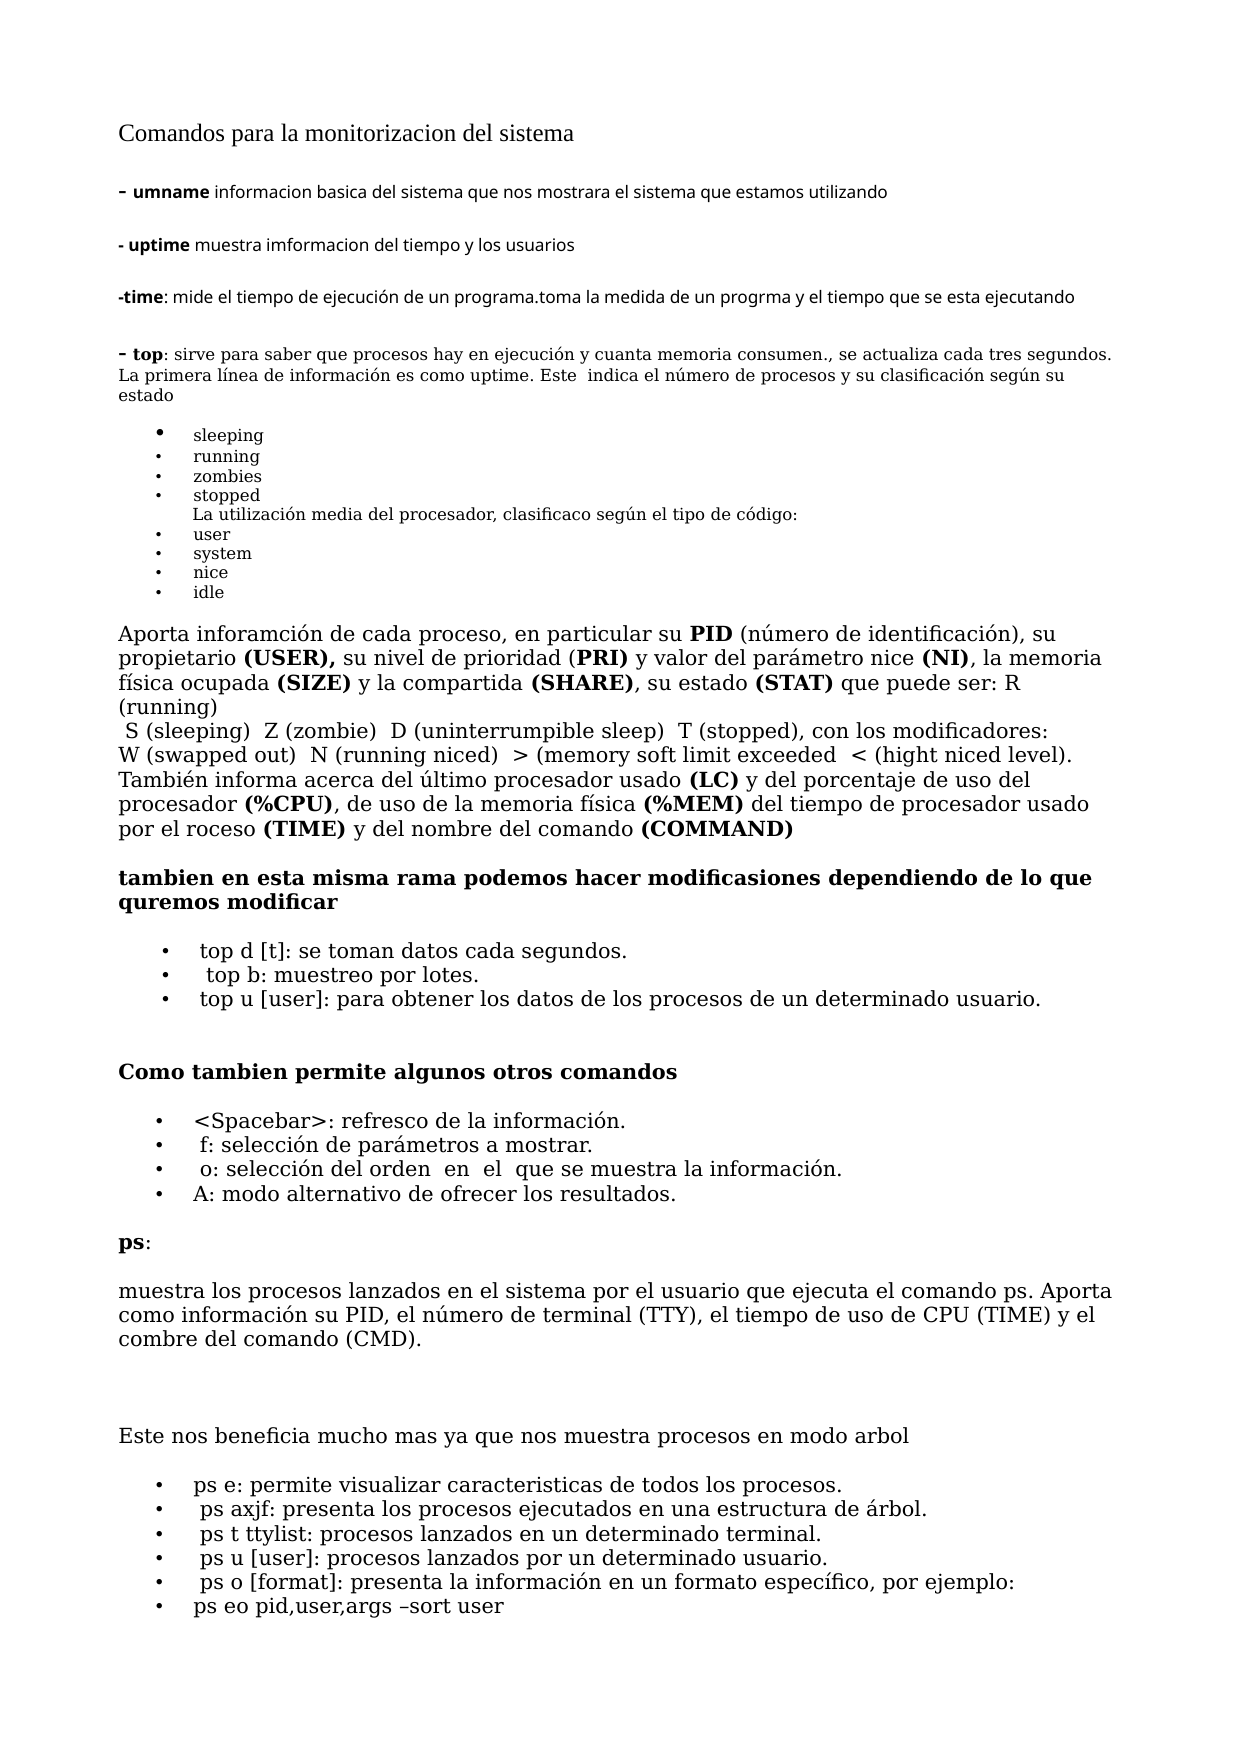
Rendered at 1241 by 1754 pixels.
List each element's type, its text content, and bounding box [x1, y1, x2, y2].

text como información su PID, el número de terminal (TTY), el tiempo de uso de CPU (TIME) y el [118, 1303, 1122, 1327]
text Comandos para la monitorizacion del sistema [118, 118, 1122, 147]
text física ocupada (SIZE) y la compartida (SHARE), su estado (STAT) que puede ser: R (running) [118, 670, 1122, 719]
text También informa acerca del último procesador usado (LC) y del porcentaje de uso del [118, 768, 1122, 792]
list idle [156, 583, 1122, 602]
text Aporta inforamción de cada proceso, en particular su PID (número de identificación), su [118, 621, 1122, 646]
list f: selección de parámetros a mostrar. [156, 1133, 1122, 1157]
text Como tambien permite algunos otros comandos [118, 1060, 1122, 1084]
list A: modo alternativo de ofrecer los resultados. [156, 1182, 1122, 1206]
list ps ­axjf: presenta los procesos ejecutados en una estructura de árbol. [156, 1497, 1122, 1522]
text propietario (USER), su nivel de prioridad (PRI) y valor del parámetro nice (NI), la memoria [118, 646, 1122, 670]
text por el roceso (TIME) y del nombre del comando (COMMAND) [118, 817, 1122, 841]
list ps ­t ttylist: procesos lanzados en un determinado terminal. [156, 1522, 1122, 1546]
list ps ­eo pid,user,args –sort user [156, 1594, 1122, 1619]
list nice [156, 563, 1122, 583]
text ps: [118, 1230, 1122, 1254]
text - umname informacion basica del sistema que nos mostrara el sistema que estamos utilizando [118, 176, 1122, 204]
text tambien en esta misma rama podemos hacer modificasiones dependiendo de lo que quremos modificar [118, 865, 1122, 914]
list top ­d [t]: se toman datos cada segundos. [162, 939, 1122, 963]
list running [156, 447, 1122, 466]
list top ­b: muestreo por lotes. [162, 963, 1122, 987]
text procesador (%CPU), de uso de la memoria física (%MEM) del tiempo de procesador usado [118, 792, 1122, 817]
text Este nos beneficia mucho mas ya que nos muestra procesos en modo arbol [118, 1424, 1122, 1449]
list ps ­u [user]: procesos lanzados por un determinado usuario. [156, 1546, 1122, 1570]
list top ­u [user]: para obtener los datos de los procesos de un determinado usuario. [162, 987, 1122, 1011]
text W (swapped out) ­ N (running niced) ­ > (memory soft limit exceeded ­ < (hight niced level). [118, 743, 1122, 768]
text - uptime muestra imformacion del tiempo y los usuarios [118, 233, 1122, 257]
text muestra los procesos lanzados en el sistema por el usuario que ejecuta el comando ps. Aporta [118, 1279, 1122, 1303]
list <Spacebar>: refresco de la información. [156, 1109, 1122, 1133]
text - top: sirve para saber que procesos hay en ejecución y cuanta memoria consumen., se actualiza cada tres segundos. [118, 337, 1122, 366]
list user [156, 524, 1122, 544]
list sleeping [156, 424, 1122, 447]
list stopped [156, 486, 1122, 505]
list ps ­e: permite visualizar caracteristicas de todos los procesos. [156, 1473, 1122, 1497]
text -time: mide el tiempo de ejecución de un programa.toma la medida de un progrma y el tiempo que se esta ejecutando [118, 285, 1122, 309]
list zombies [156, 466, 1122, 486]
text La utilización media del procesador, clasificaco según el tipo de código: [118, 505, 1122, 524]
list ps ­o [format]: presenta la información en un formato específico, por ejemplo: [156, 1570, 1122, 1594]
text combre del comando (CMD). [118, 1327, 1122, 1352]
list system [156, 544, 1122, 563]
text La primera línea de información es como uptime. Este indica el número de procesos y su clasificación según su estado [118, 366, 1122, 405]
text ­ S (sleeping) ­ Z (zombie) ­ D (uninterrumpible sleep) ­ T (stopped), con los modificadores: [118, 719, 1122, 743]
list o: selección del orden en el que se muestra la información. [156, 1157, 1122, 1182]
